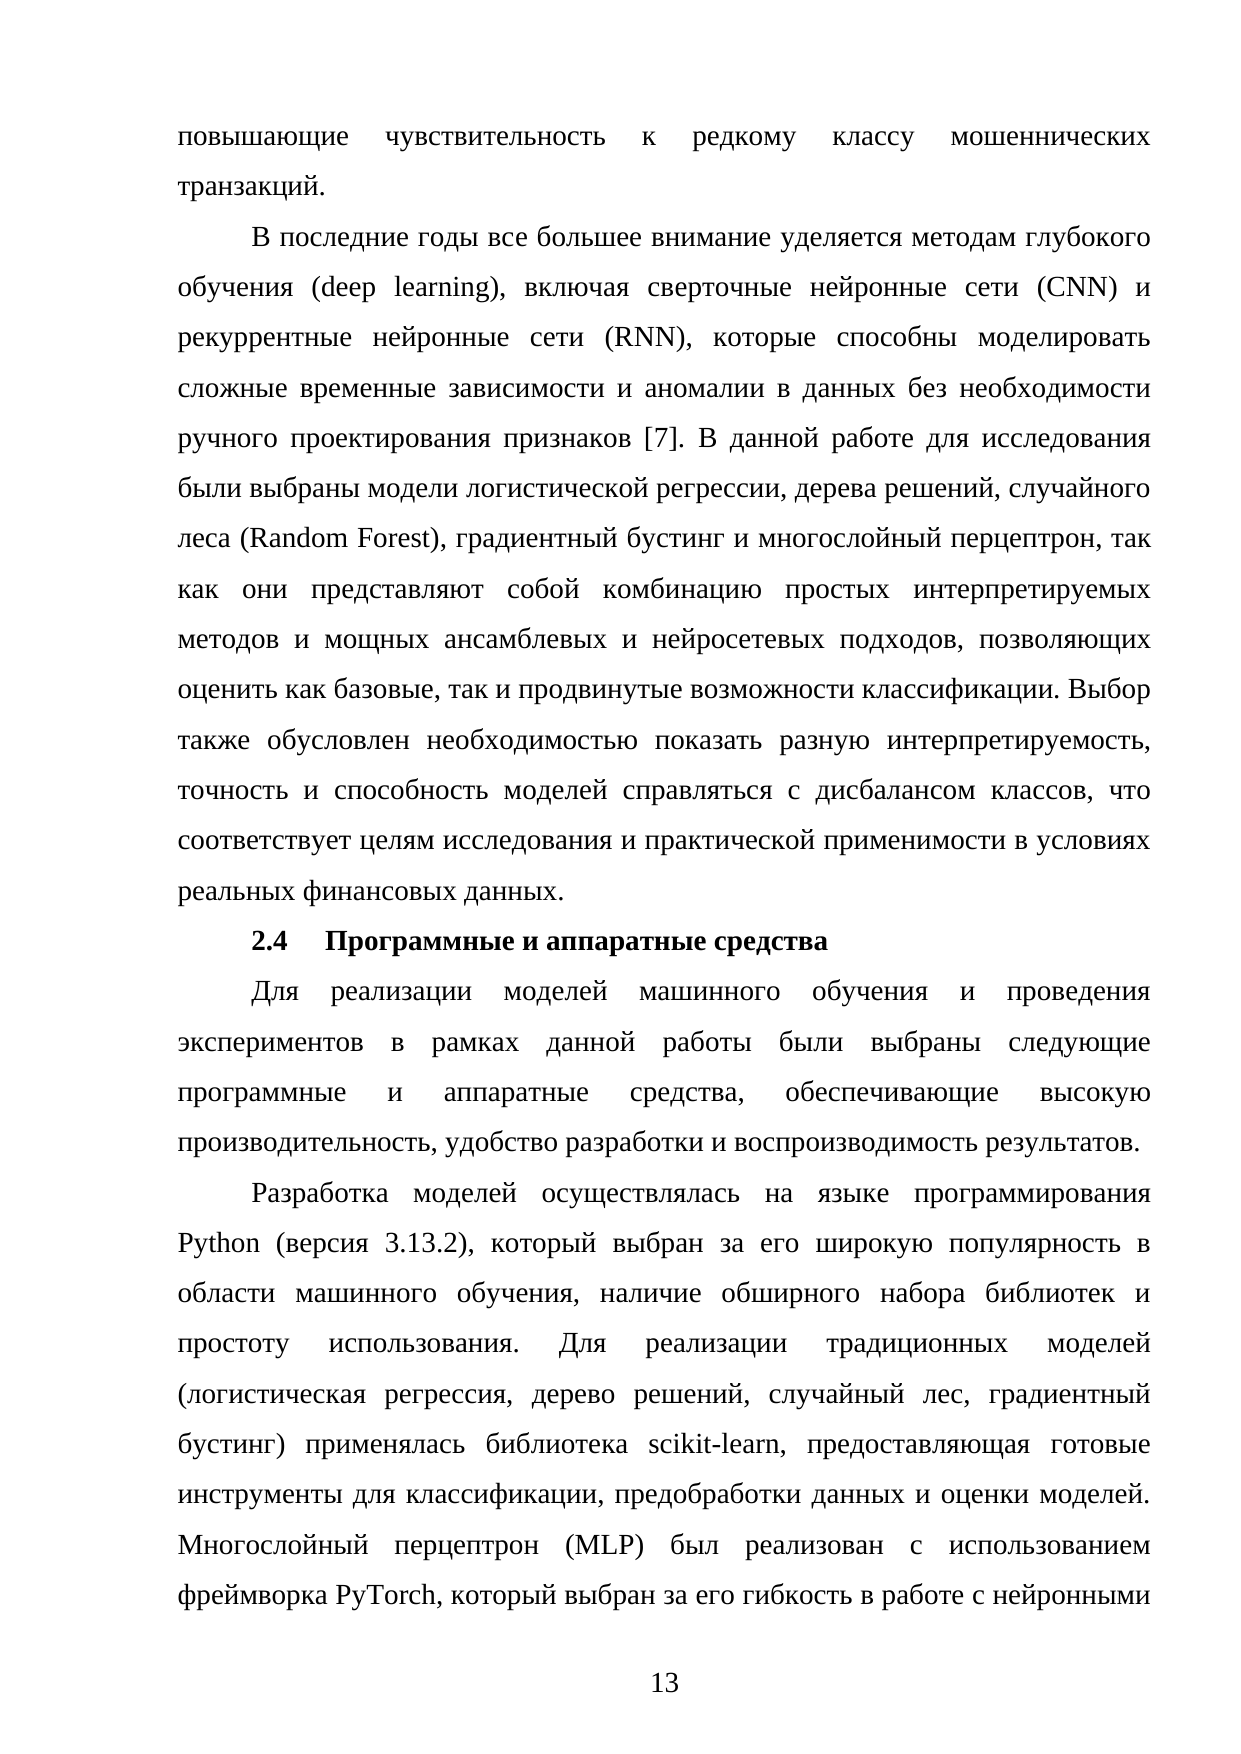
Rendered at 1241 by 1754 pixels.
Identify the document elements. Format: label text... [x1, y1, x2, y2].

text Для реализации моделей машинного обучения и проведения экспериментов в рамках данной работы были выбраны следующие программные и аппаратные средства, обеспечивающие высокую производительность, удобство разработки и воспроизводимость результатов. [177, 973, 1152, 1158]
text Разработка моделей осуществлялась на языке программирования Python (версия 3.13.2), который выбран за его широкую популярность в области машинного обучения, наличие обширного набора библиотек и простоту использования. Для реализации традиционных моделей (логистическая регрессия, дерево решений, случайный лес, градиентный бустинг) применялась библиотека scikit-learn, предоставляющая готовые инструменты для классификации, предобработки данных и оценки моделей. Многослойный перцептрон (MLP) был реализован с использованием фреймворка PyTorch, который выбран за его гибкость в работе с нейронными [177, 1175, 1152, 1611]
subtitle Программные и аппаратные средства [177, 923, 1152, 957]
text В последние годы все большее внимание уделяется методам глубокого обучения (deep learning), включая сверточные нейронные сети (CNN) и рекуррентные нейронные сети (RNN), которые способны моделировать сложные временные зависимости и аномалии в данных без необходимости ручного проектирования признаков [7]. В данной работе для исследования были выбраны модели логистической регрессии, дерева решений, случайного леса (Random Forest), градиентный бустинг и многослойный перцептрон, так как они представляют собой комбинацию простых интерпретируемых методов и мощных ансамблевых и нейросетевых подходов, позволяющих оценить как базовые, так и продвинутые возможности классификации. Выбор также обусловлен необходимостью показать разную интерпретируемость, точность и способность моделей справляться с дисбалансом классов, что соответствует целям исследования и практической применимости в условиях реальных финансовых данных. [177, 219, 1152, 906]
text повышающие чувствительность к редкому классу мошеннических транзакций. [177, 118, 1152, 202]
